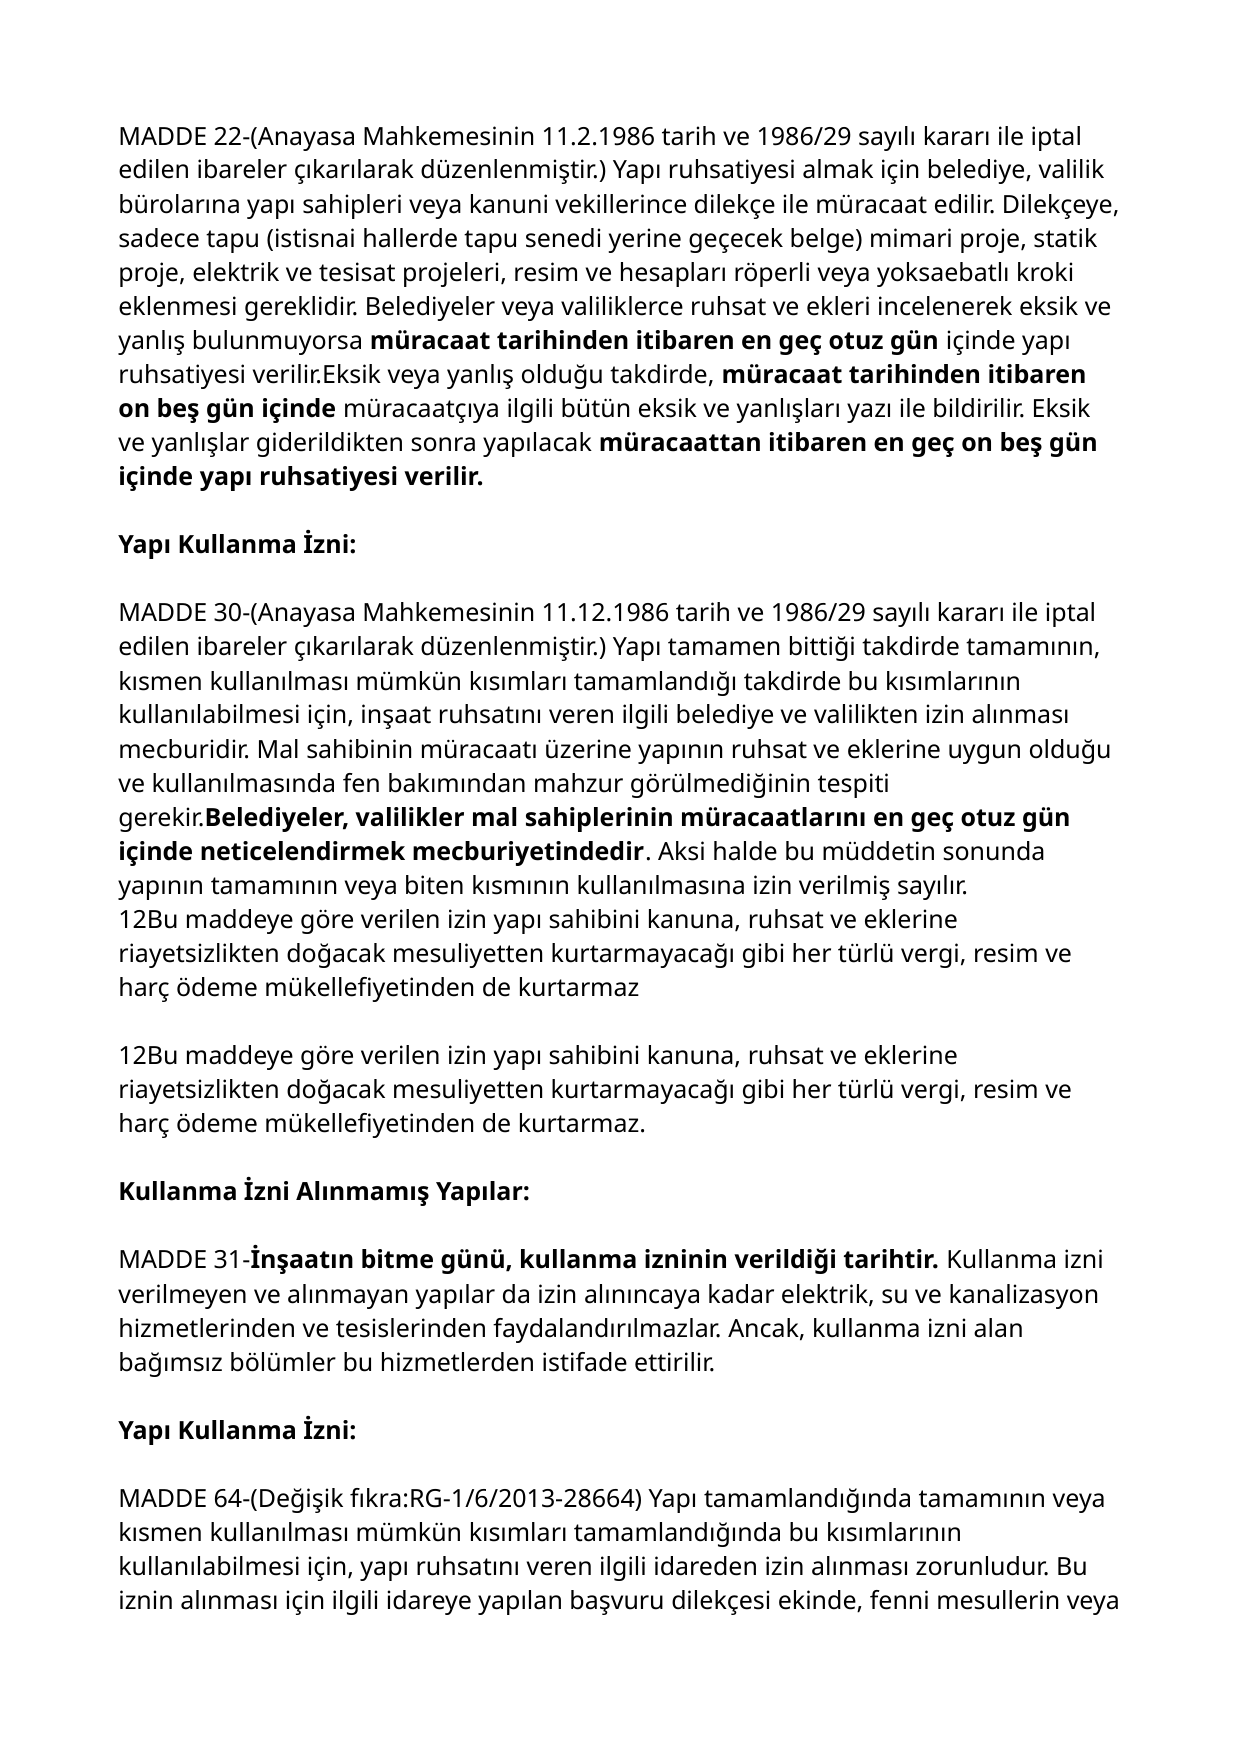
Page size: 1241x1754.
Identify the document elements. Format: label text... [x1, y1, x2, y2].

text Kullanma İzni Alınmamış Yapılar: [118, 1174, 1122, 1208]
text Yapı Kullanma İzni: [118, 527, 1122, 561]
text Yapı Kullanma İzni: [118, 1412, 1122, 1447]
text 12Bu maddeye göre verilen izin yapı sahibini kanuna, ruhsat ve eklerine riayetsizlikten doğacak mesuliyetten kurtarmayacağı gibi her türlü vergi, resim ve harç ödeme mükellefiyetinden de kurtarmaz. [118, 1038, 1122, 1140]
text MADDE 22-(Anayasa Mahkemesinin 11.2.1986 tarih ve 1986/29 sayılı kararı ile iptal edilen ibareler çıkarılarak düzenlenmiştir.) Yapı ruhsatiyesi almak için belediye, valilik bürolarına yapı sahipleri veya kanuni vekillerince dilekçe ile müracaat edilir. Dilekçeye, sadece tapu (istisnai hallerde tapu senedi yerine geçecek belge) mimari proje, statik proje, elektrik ve tesisat projeleri, resim ve hesapları röperli veya yoksaebatlı kroki eklenmesi gereklidir. Belediyeler veya valiliklerce ruhsat ve ekleri incelenerek eksik ve yanlış bulunmuyorsa müracaat tarihinden itibaren en geç otuz gün içinde yapı ruhsatiyesi verilir.Eksik veya yanlış olduğu takdirde, müracaat tarihinden itibaren on beş gün içinde müracaatçıya ilgili bütün eksik ve yanlışları yazı ile bildirilir. Eksik ve yanlışlar giderildikten sonra yapılacak müracaattan itibaren en geç on beş gün içinde yapı ruhsatiyesi verilir. [118, 118, 1122, 493]
text MADDE 64-(Değişik fıkra:RG-1/6/2013-28664) Yapı tamamlandığında tamamının veya kısmen kullanılması mümkün kısımları tamamlandığında bu kısımlarının kullanılabilmesi için, yapı ruhsatını veren ilgili idareden izin alınması zorunludur. Bu iznin alınması için ilgili idareye yapılan başvuru dilekçesi ekinde, fenni mesullerin veya [118, 1481, 1122, 1617]
text 12Bu maddeye göre verilen izin yapı sahibini kanuna, ruhsat ve eklerine riayetsizlikten doğacak mesuliyetten kurtarmayacağı gibi her türlü vergi, resim ve harç ödeme mükellefiyetinden de kurtarmaz [118, 902, 1122, 1004]
text MADDE 30-(Anayasa Mahkemesinin 11.12.1986 tarih ve 1986/29 sayılı kararı ile iptal edilen ibareler çıkarılarak düzenlenmiştir.) Yapı tamamen bittiği takdirde tamamının, kısmen kullanılması mümkün kısımları tamamlandığı takdirde bu kısımlarının kullanılabilmesi için, inşaat ruhsatını veren ilgili belediye ve valilikten izin alınması mecburidir. Mal sahibinin müracaatı üzerine yapının ruhsat ve eklerine uygun olduğu ve kullanılmasında fen bakımından mahzur görülmediğinin tespiti gerekir.Belediyeler, valilikler mal sahiplerinin müracaatlarını en geç otuz gün içinde neticelendirmek mecburiyetindedir. Aksi halde bu müddetin sonunda yapının tamamının veya biten kısmının kullanılmasına izin verilmiş sayılır. [118, 595, 1122, 902]
text MADDE 31-İnşaatın bitme günü, kullanma izninin verildiği tarihtir. Kullanma izni verilmeyen ve alınmayan yapılar da izin alınıncaya kadar elektrik, su ve kanalizasyon hizmetlerinden ve tesislerinden faydalandırılmazlar. Ancak, kullanma izni alan bağımsız bölümler bu hizmetlerden istifade ettirilir. [118, 1242, 1122, 1378]
